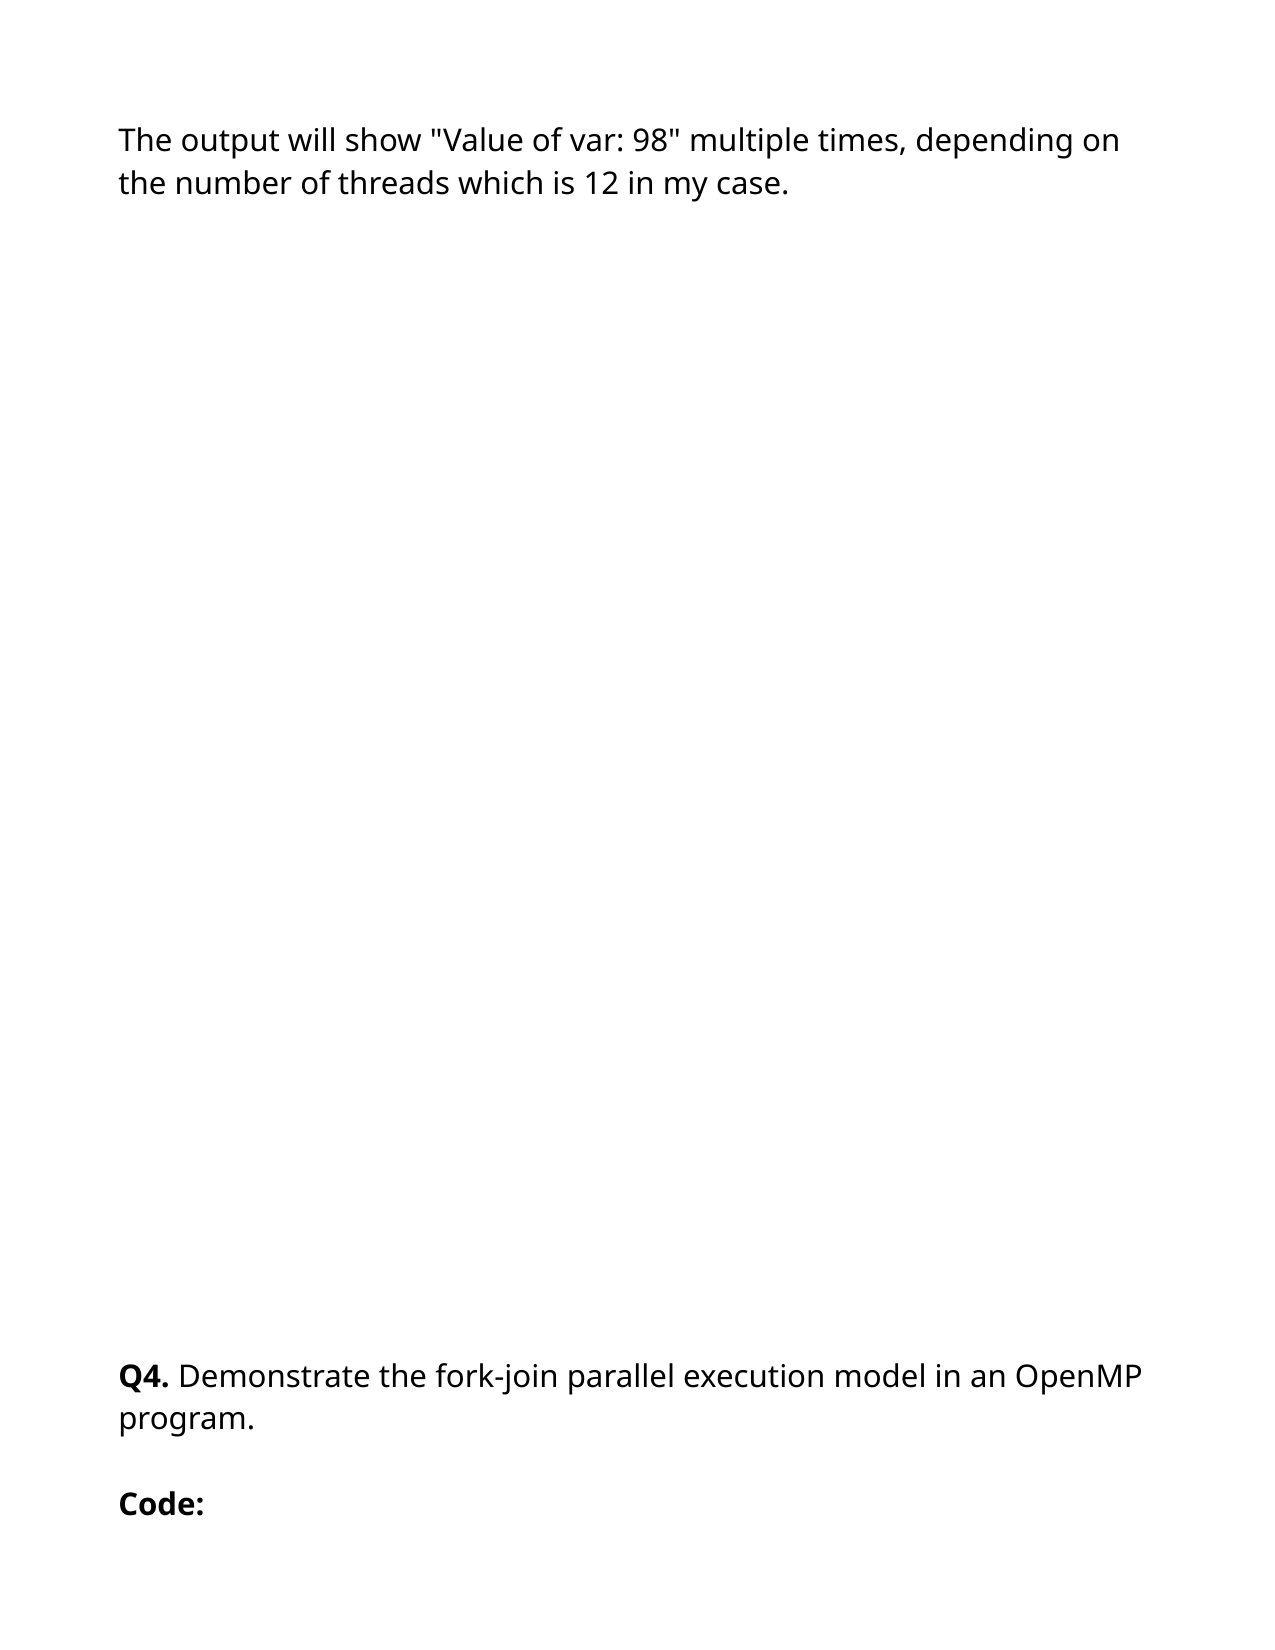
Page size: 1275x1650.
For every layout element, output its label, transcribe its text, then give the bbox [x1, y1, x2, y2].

text The output will show "Value of var: 98" multiple times, depending on the number of threads which is 12 in my case. [118, 118, 1157, 203]
text Code: [118, 1481, 1157, 1524]
text program. [118, 1396, 1157, 1439]
text Q4. Demonstrate the fork-join parallel execution model in an OpenMP [118, 1354, 1157, 1396]
